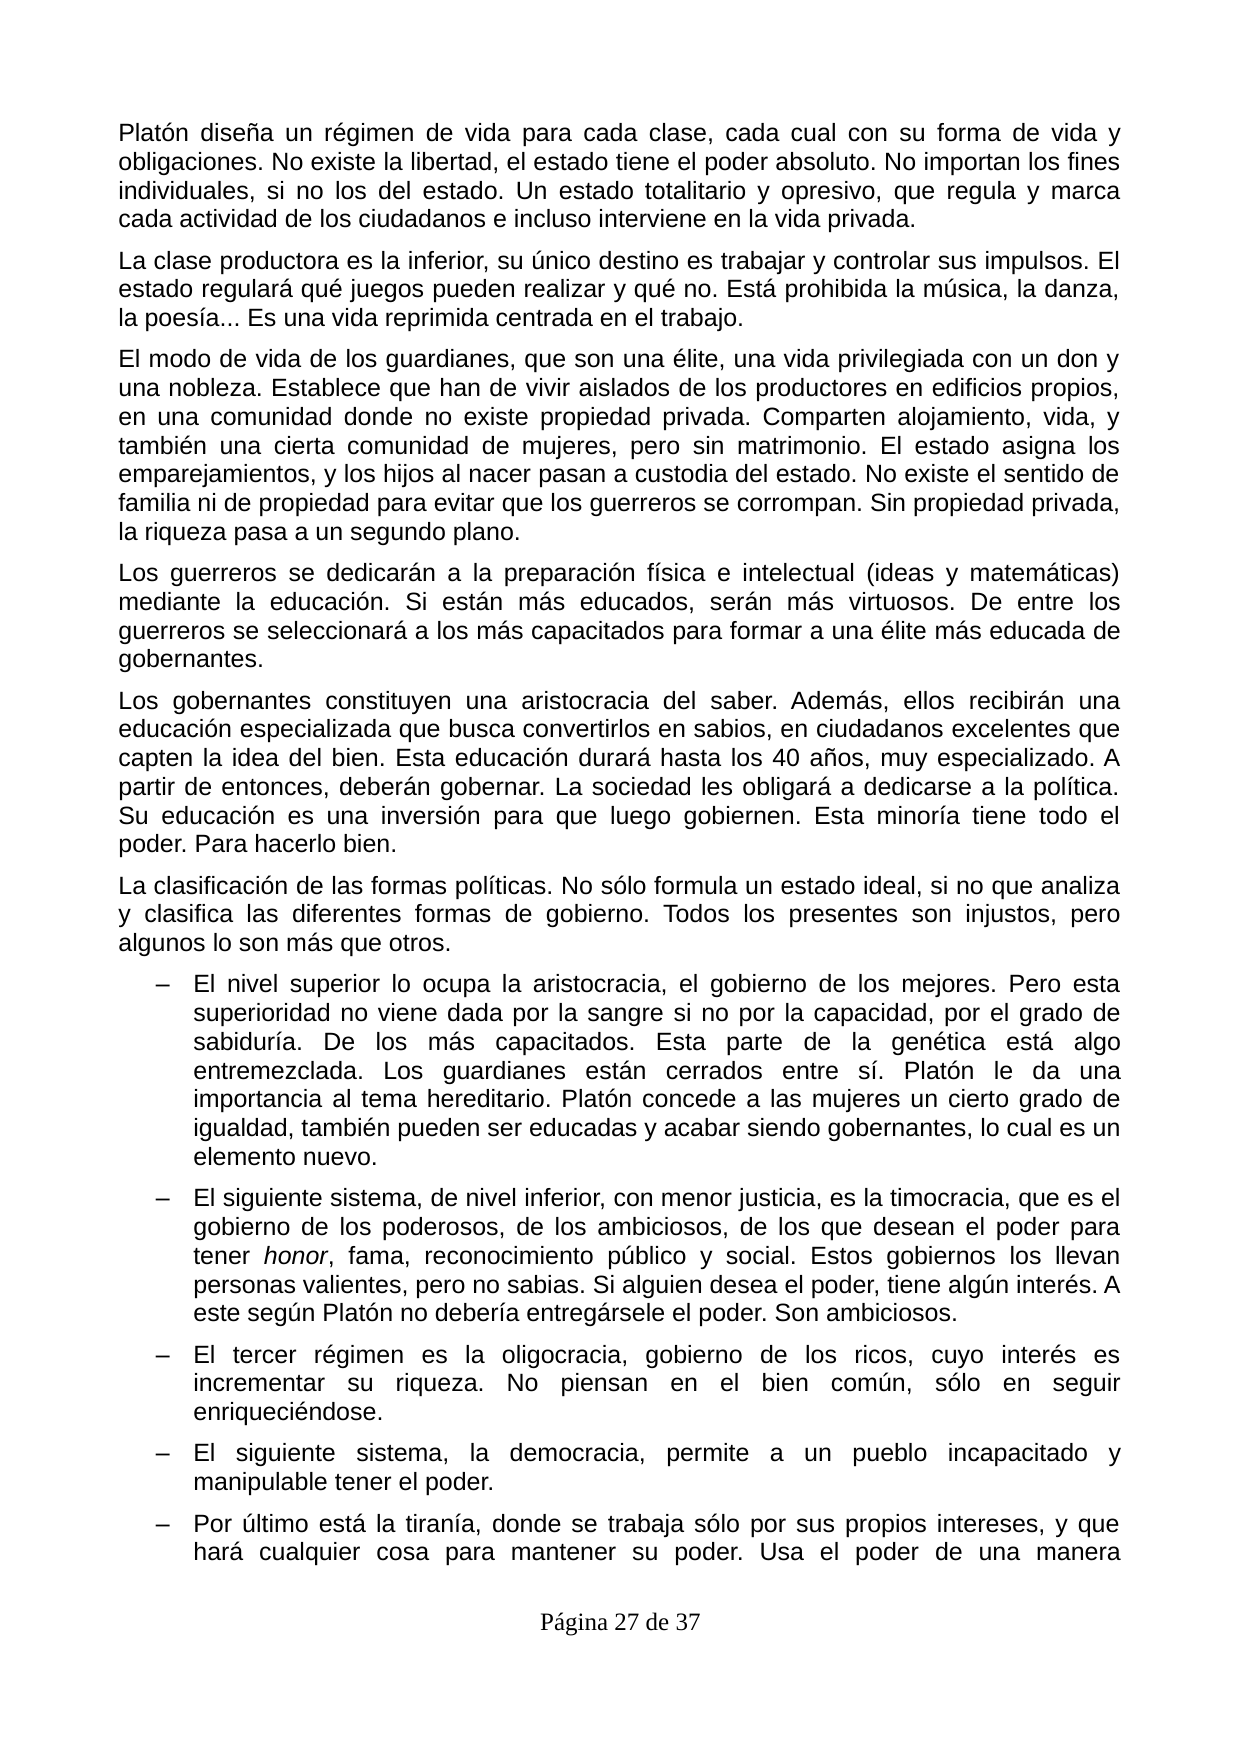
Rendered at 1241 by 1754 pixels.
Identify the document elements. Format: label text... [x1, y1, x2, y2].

list El nivel superior lo ocupa la aristocracia, el gobierno de los mejores. Pero esta superioridad no viene dada por la sangre si no por la capacidad, por el grado de sabiduría. De los más capacitados. Esta parte de la genética está algo entremezclada. Los guardianes están cerrados entre sí. Platón le da una importancia al tema hereditario. Platón concede a las mujeres un cierto grado de igualdad, también pueden ser educadas y acabar siendo gobernantes, lo cual es un elemento nuevo. [156, 969, 1122, 1171]
list El tercer régimen es la oligocracia, gobierno de los ricos, cuyo interés es incrementar su riqueza. No piensan en el bien común, sólo en seguir enriqueciéndose. [156, 1339, 1122, 1426]
text Platón diseña un régimen de vida para cada clase, cada cual con su forma de vida y obligaciones. No existe la libertad, el estado tiene el poder absoluto. No importan los fines individuales, si no los del estado. Un estado totalitario y opresivo, que regula y marca cada actividad de los ciudadanos e incluso interviene en la vida privada. [118, 118, 1122, 233]
list El siguiente sistema, la democracia, permite a un pueblo incapacitado y manipulable tener el poder. [156, 1438, 1122, 1496]
text Los guerreros se dedicarán a la preparación física e intelectual (ideas y matemáticas) mediante la educación. Si están más educados, serán más virtuosos. De entre los guerreros se seleccionará a los más capacitados para formar a una élite más educada de gobernantes. [118, 558, 1122, 673]
text El modo de vida de los guardianes, que son una élite, una vida privilegiada con un don y una nobleza. Establece que han de vivir aislados de los productores en edificios propios, en una comunidad donde no existe propiedad privada. Comparten alojamiento, vida, y también una cierta comunidad de mujeres, pero sin matrimonio. El estado asigna los emparejamientos, y los hijos al nacer pasan a custodia del estado. No existe el sentido de familia ni de propiedad para evitar que los guerreros se corrompan. Sin propiedad privada, la riqueza pasa a un segundo plano. [118, 344, 1122, 546]
text La clasificación de las formas políticas. No sólo formula un estado ideal, si no que analiza y clasifica las diferentes formas de gobierno. Todos los presentes son injustos, pero algunos lo son más que otros. [118, 871, 1122, 957]
list El siguiente sistema, de nivel inferior, con menor justicia, es la timocracia, que es el gobierno de los poderosos, de los ambiciosos, de los que desean el poder para tener honor, fama, reconocimiento público y social. Estos gobiernos los llevan personas valientes, pero no sabias. Si alguien desea el poder, tiene algún interés. A este según Platón no debería entregársele el poder. Son ambiciosos. [156, 1183, 1122, 1327]
text Los gobernantes constituyen una aristocracia del saber. Además, ellos recibirán una educación especializada que busca convertirlos en sabios, en ciudadanos excelentes que capten la idea del bien. Esta educación durará hasta los 40 años, muy especializado. A partir de entonces, deberán gobernar. La sociedad les obligará a dedicarse a la política. Su educación es una inversión para que luego gobiernen. Esta minoría tiene todo el poder. Para hacerlo bien. [118, 686, 1122, 858]
list Por último está la tiranía, donde se trabaja sólo por sus propios intereses, y que hará cualquier cosa para mantener su poder. Usa el poder de una manera [156, 1508, 1122, 1566]
text La clase productora es la inferior, su único destino es trabajar y controlar sus impulsos. El estado regulará qué juegos pueden realizar y qué no. Está prohibida la música, la danza, la poesía... Es una vida reprimida centrada en el trabajo. [118, 246, 1122, 332]
